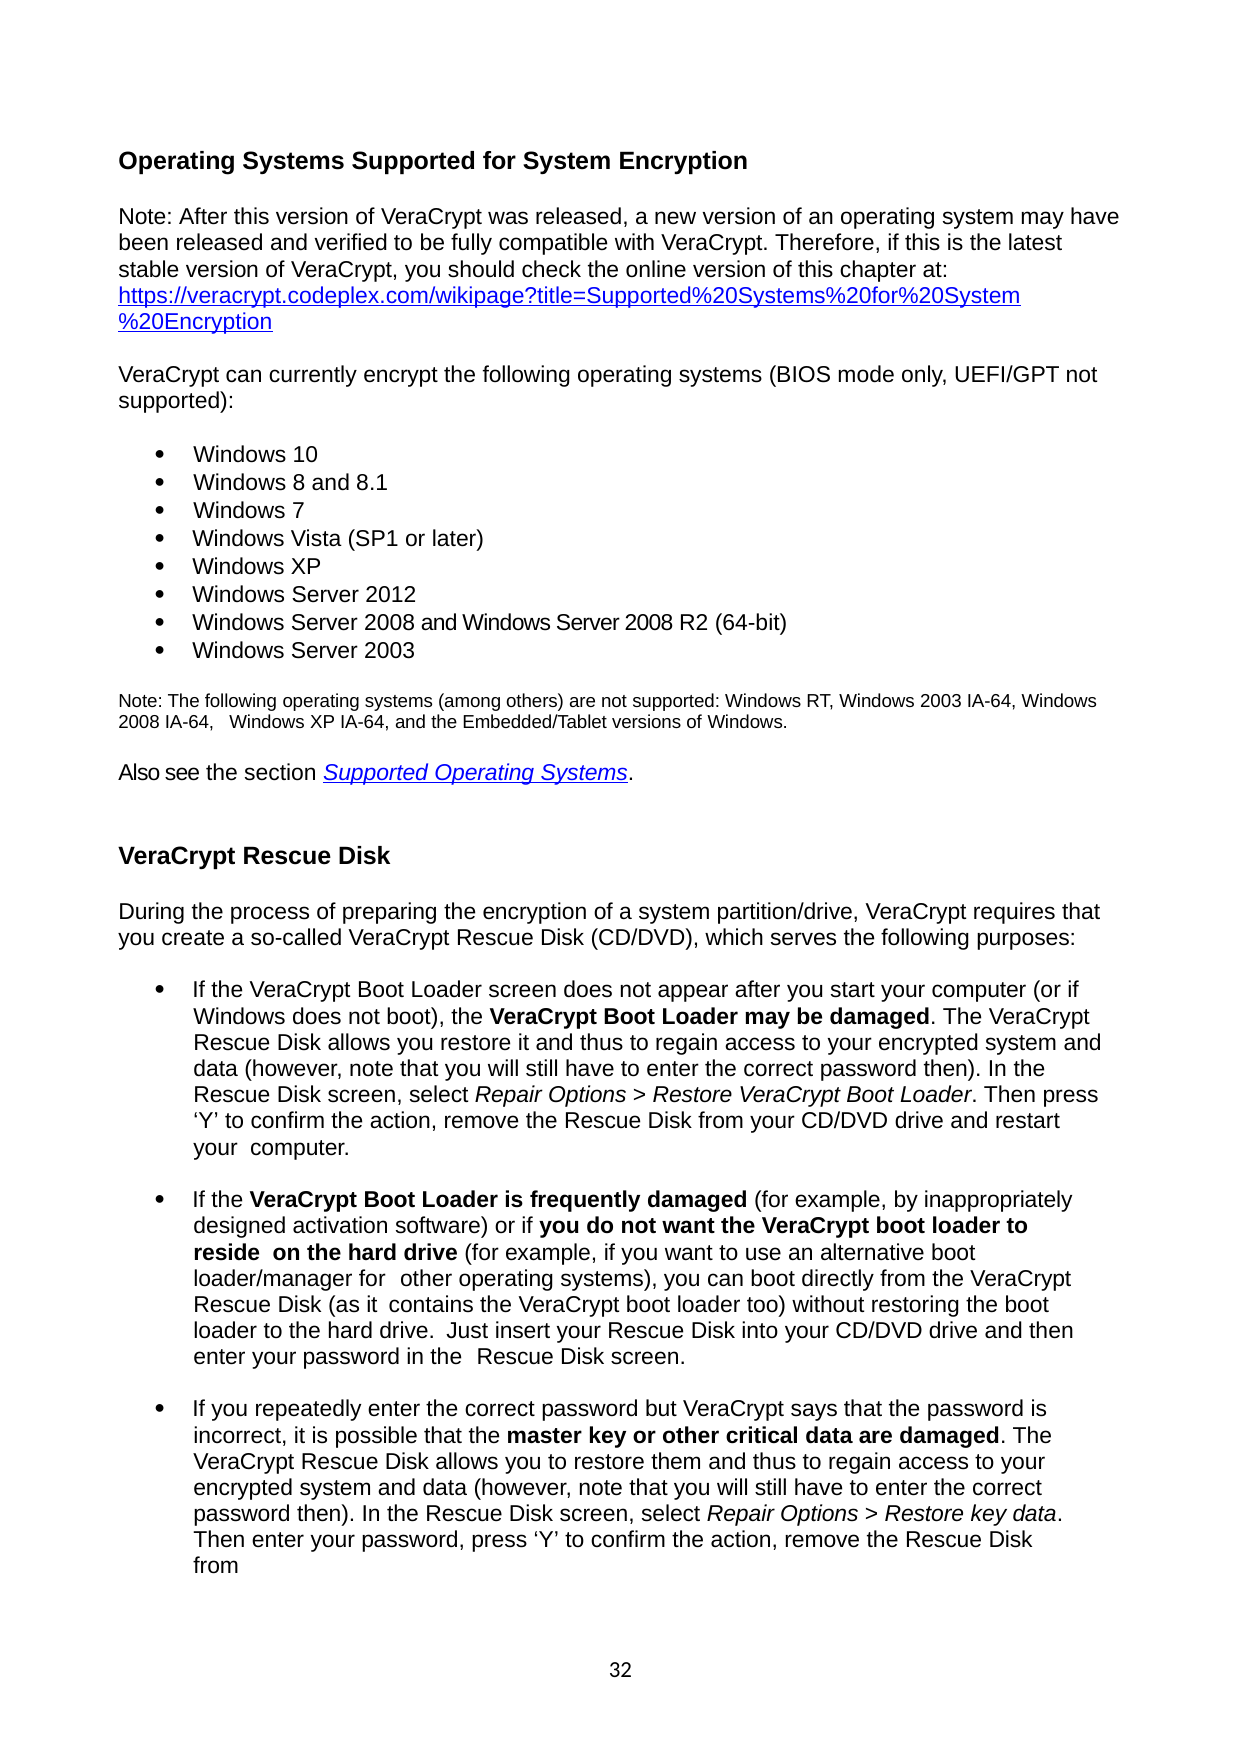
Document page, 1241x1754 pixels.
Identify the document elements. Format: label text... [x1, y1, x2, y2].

text VeraCrypt can currently encrypt the following operating systems (BIOS mode only, UEFI/GPT not supported): [118, 361, 1134, 413]
list Windows XP [156, 552, 1134, 580]
list Windows 7 [156, 496, 1134, 524]
text Also see the section Supported Operating Systems. [118, 759, 1134, 786]
list Windows Server 2008 and Windows Server 2008 R2 (64-bit) [156, 608, 1134, 636]
text During the process of preparing the encryption of a system partition/drive, VeraCrypt requires that you create a so-called VeraCrypt Rescue Disk (CD/DVD), which serves the following purposes: [118, 898, 1111, 951]
list Windows Vista (SP1 or later) [156, 524, 1134, 552]
list Windows Server 2012 [156, 580, 1134, 608]
list If the VeraCrypt Boot Loader screen does not appear after you start your computer (or if Windows does not boot), the VeraCrypt Boot Loader may be damaged. The VeraCrypt Rescue Disk allows you restore it and thus to regain access to your encrypted system and data (however, note that you will still have to enter the correct password then). In the Rescue Disk screen, select Repair Options > Restore VeraCrypt Boot Loader. Then press ‘Y’ to confirm the action, remove the Rescue Disk from your CD/DVD drive and restart your computer. [156, 977, 1105, 1160]
list Windows 8 and 8.1 [156, 468, 1134, 496]
list If the VeraCrypt Boot Loader is frequently damaged (for example, by inappropriately designed activation software) or if you do not want the VeraCrypt boot loader to reside on the hard drive (for example, if you want to use an alternative boot loader/manager for other operating systems), you can boot directly from the VeraCrypt Rescue Disk (as it contains the VeraCrypt boot loader too) without restoring the boot loader to the hard drive. Just insert your Rescue Disk into your CD/DVD drive and then enter your password in the Rescue Disk screen. [156, 1186, 1101, 1369]
subtitle Operating Systems Supported for System Encryption [118, 146, 1134, 174]
subtitle VeraCrypt Rescue Disk [118, 841, 1134, 869]
text Note: After this version of VeraCrypt was released, a new version of an operating system may have been released and verified to be fully compatible with VeraCrypt. Therefore, if this is the latest stable version of VeraCrypt, you should check the online version of this chapter at: https://veracrypt.codeplex.com/wikipage?title=Supported%20Systems%20for%20System%20Encryption [118, 203, 1122, 334]
list If you repeatedly enter the correct password but VeraCrypt says that the password is incorrect, it is possible that the master key or other critical data are damaged. The VeraCrypt Rescue Disk allows you to restore them and thus to regain access to your encrypted system and data (however, note that you will still have to enter the correct password then). In the Rescue Disk screen, select Repair Options > Restore key data. Then enter your password, press ‘Y’ to confirm the action, remove the Rescue Disk from [156, 1396, 1084, 1579]
list Windows 10 [156, 440, 1134, 468]
list Windows Server 2003 [156, 636, 1134, 664]
text Note: The following operating systems (among others) are not supported: Windows RT, Windows 2003 IA-64, Windows 2008 IA-64, Windows XP IA-64, and the Embedded/Tablet versions of Windows. [118, 690, 1109, 733]
